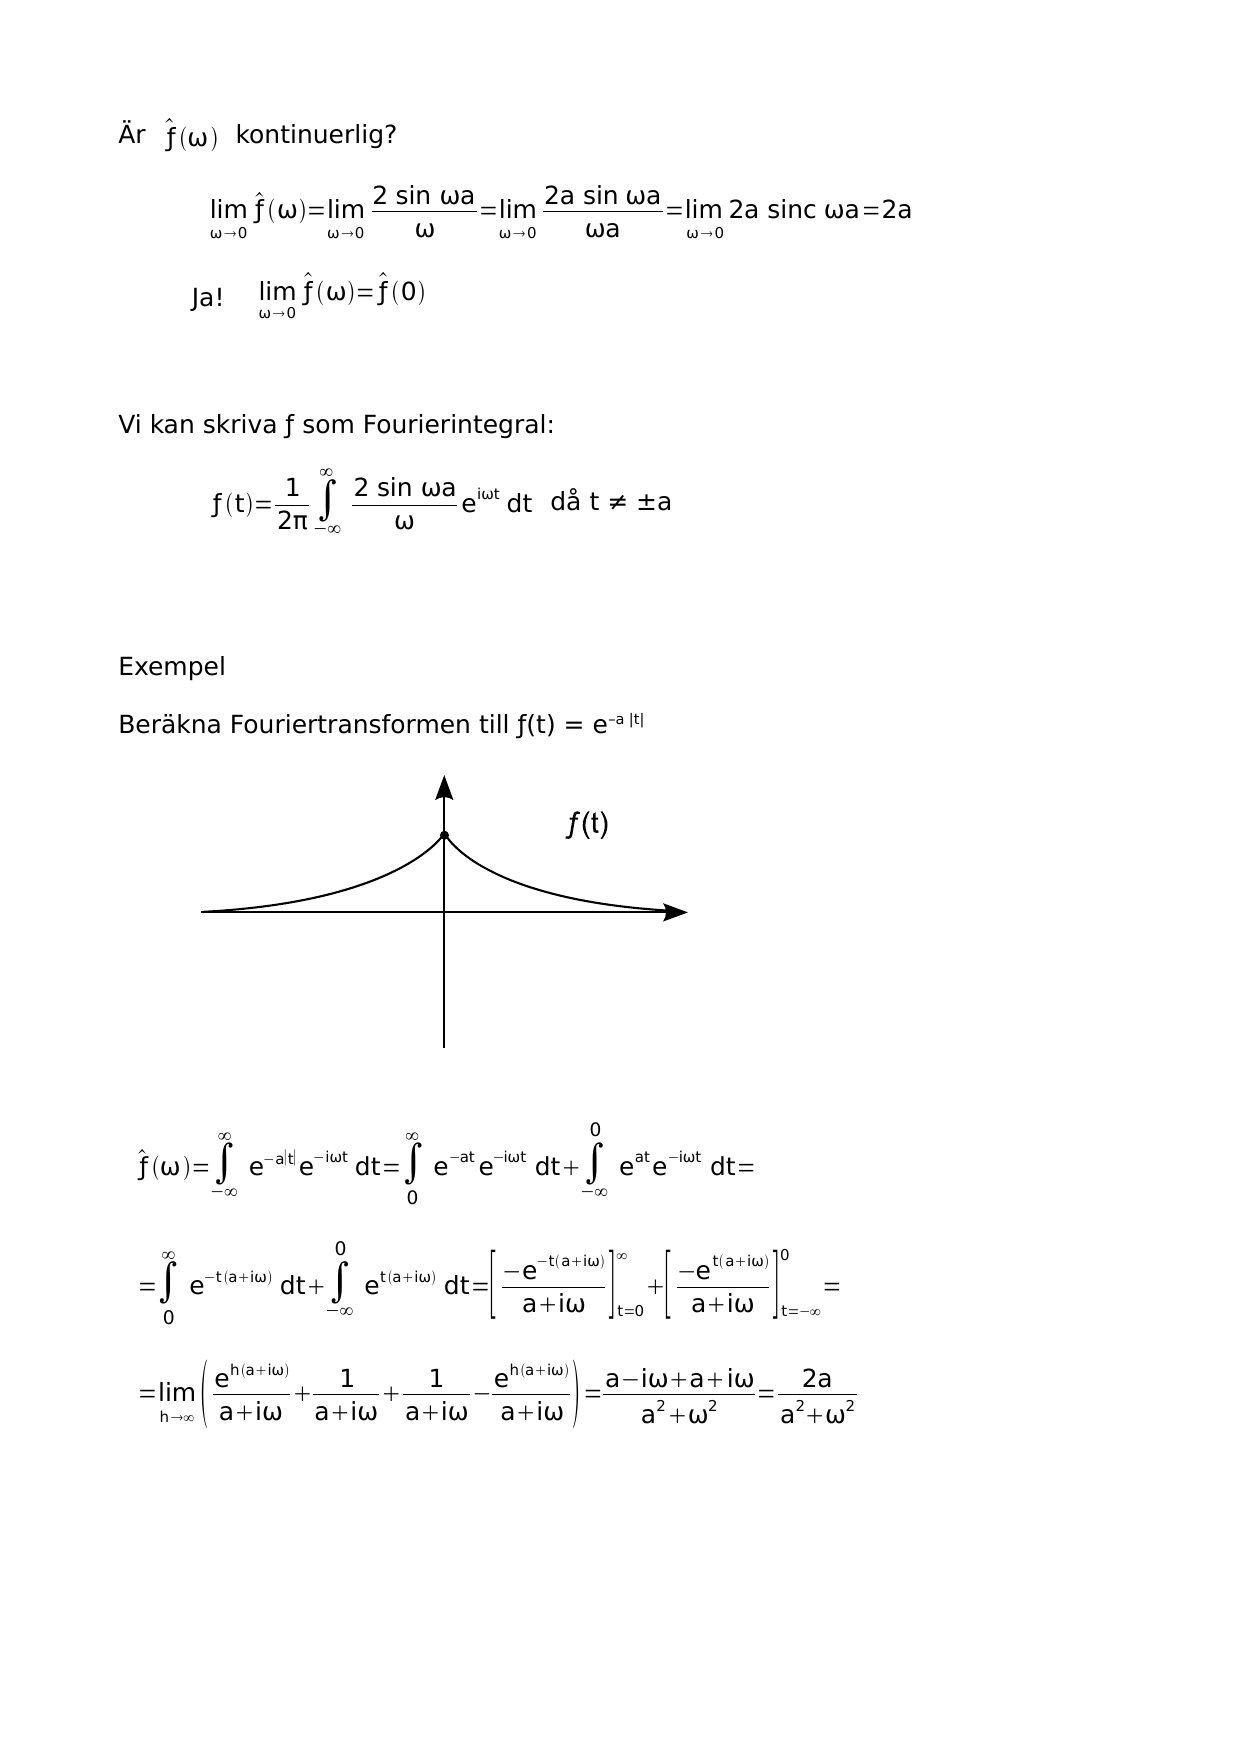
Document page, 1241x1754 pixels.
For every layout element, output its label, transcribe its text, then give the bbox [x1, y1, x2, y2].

text då t ≠ ±a [118, 468, 1122, 536]
text Vi kan skriva ƒ som Fourierintegral: [118, 410, 1122, 439]
text Ja! [118, 272, 1122, 323]
text Exempel [118, 652, 1122, 682]
text Beräkna Fouriertransformen till ƒ(t) = e–a |t| [118, 711, 1122, 740]
text Ärkontinuerlig? [118, 118, 1122, 152]
